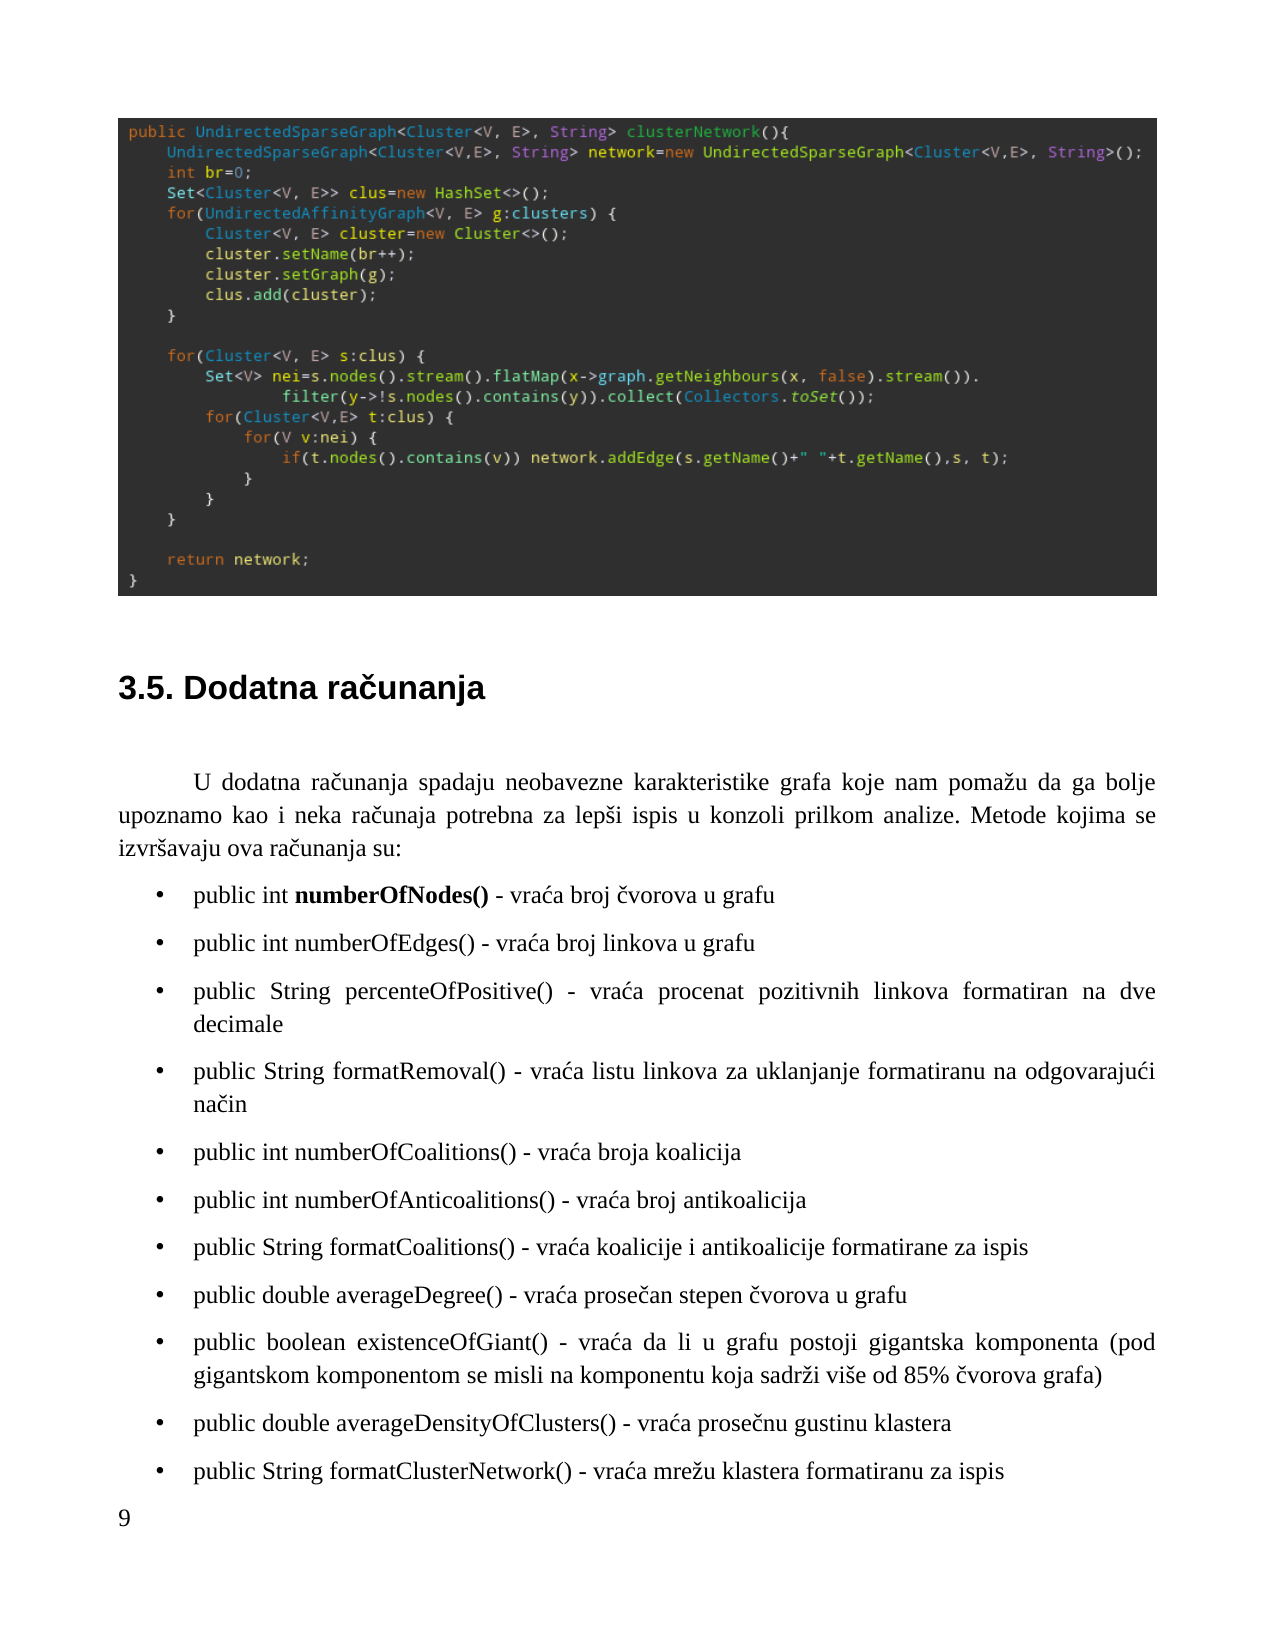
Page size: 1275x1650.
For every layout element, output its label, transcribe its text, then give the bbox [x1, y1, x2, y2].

subtitle 3.5. Dodatna računanja [118, 668, 1157, 707]
text U dodatna računanja spadaju neobavezne karakteristike grafa koje nam pomažu da ga bolje upoznamo kao i neka računaja potrebna za lepši ispis u konzoli prilkom analize. Metode kojima se izvršavaju ova računanja su: [118, 767, 1157, 862]
list public boolean existenceOfGiant() - vraća da li u grafu postoji gigantska komponenta (pod gigantskom komponentom se misli na komponentu koja sadrži više od 85% čvorova grafa) [156, 1327, 1157, 1389]
list public int numberOfEdges() - vraća broj linkova u grafu [156, 928, 1157, 957]
list public int numberOfNodes() - vraća broj čvorova u grafu [156, 881, 1157, 909]
list public String formatClusterNetwork() - vraća mrežu klastera formatiranu za ispis [156, 1456, 1157, 1484]
list public String percenteOfPositive() - vraća procenat pozitivnih linkova formatiran na dve decimale [156, 976, 1157, 1038]
list public String formatRemoval() - vraća listu linkova za uklanjanje formatiranu na odgovarajući način [156, 1056, 1157, 1118]
list public int numberOfCoalitions() - vraća broja koalicija [156, 1137, 1157, 1166]
picture [118, 118, 1157, 596]
list public int numberOfAnticoalitions() - vraća broj antikoalicija [156, 1185, 1157, 1213]
list public double averageDensityOfClusters() - vraća prosečnu gustinu klastera [156, 1408, 1157, 1437]
list public double averageDegree() - vraća prosečan stepen čvorova u grafu [156, 1280, 1157, 1309]
list public String formatCoalitions() - vraća koalicije i antikoalicije formatirane za ispis [156, 1232, 1157, 1261]
